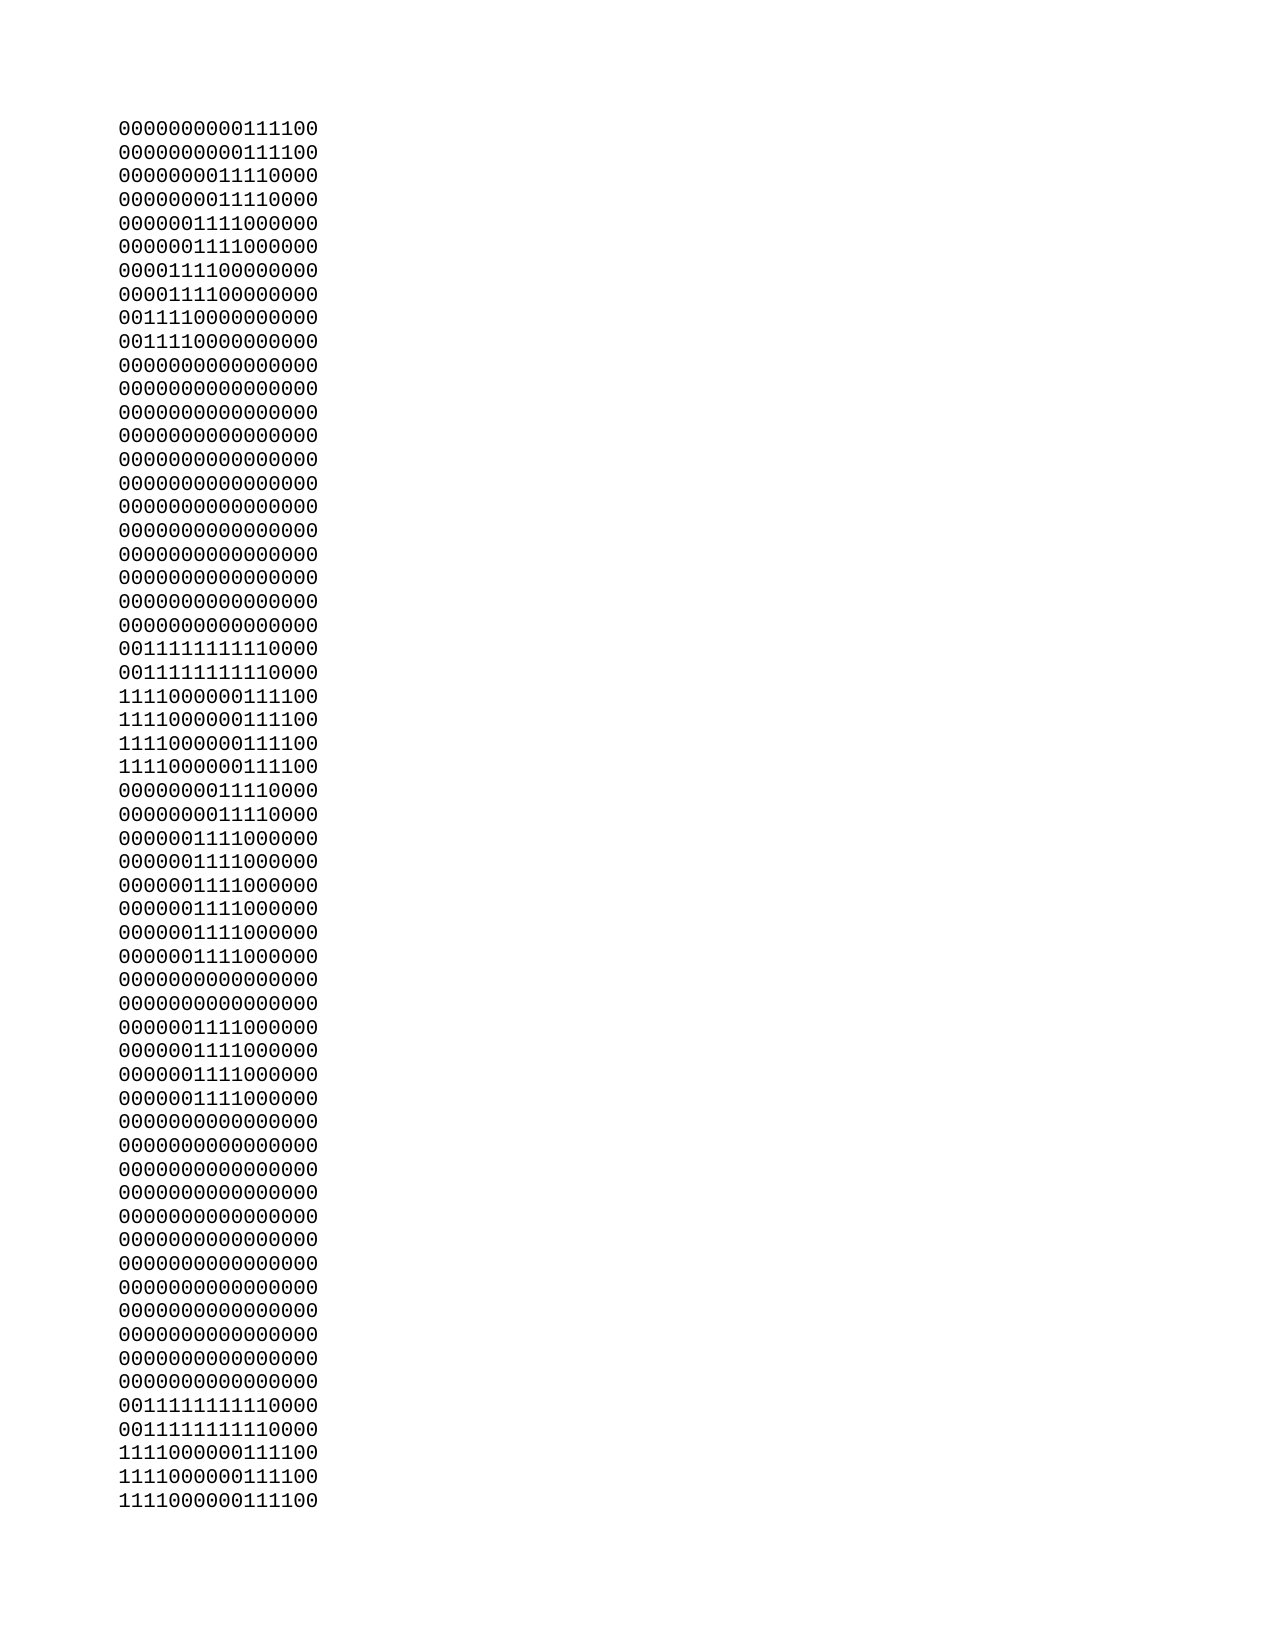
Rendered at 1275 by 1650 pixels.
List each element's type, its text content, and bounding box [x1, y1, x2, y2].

text 1111000000111100 [118, 1466, 1157, 1489]
text 0011110000000000 [118, 331, 1157, 354]
text 0000001111000000 [118, 875, 1157, 898]
text 0000000000111100 [118, 142, 1157, 165]
text 0000000000000000 [118, 1300, 1157, 1324]
text 0000000000000000 [118, 591, 1157, 615]
text 0000001111000000 [118, 1040, 1157, 1064]
text 0011111111110000 [118, 662, 1157, 686]
text 0000000000000000 [118, 1206, 1157, 1229]
text 0000000000000000 [118, 544, 1157, 567]
text 0000000000000000 [118, 402, 1157, 426]
text 1111000000111100 [118, 1442, 1157, 1466]
text 0000000000000000 [118, 1111, 1157, 1135]
text 0000000000000000 [118, 473, 1157, 496]
text 0000000000000000 [118, 1253, 1157, 1277]
text 0000001111000000 [118, 1088, 1157, 1111]
text 0011111111110000 [118, 1419, 1157, 1442]
text 0000000011110000 [118, 189, 1157, 213]
text 0000001111000000 [118, 213, 1157, 236]
text 0000000000000000 [118, 426, 1157, 449]
text 0000111100000000 [118, 284, 1157, 307]
text 0000000000000000 [118, 1277, 1157, 1300]
text 0000000000111100 [118, 118, 1157, 142]
text 0000001111000000 [118, 851, 1157, 875]
text 0000000000000000 [118, 1135, 1157, 1158]
text 0000000000000000 [118, 969, 1157, 993]
text 0000000000000000 [118, 567, 1157, 591]
text 0000001111000000 [118, 946, 1157, 969]
text 0000001111000000 [118, 898, 1157, 922]
text 0000000000000000 [118, 1158, 1157, 1182]
text 0000000000000000 [118, 378, 1157, 402]
text 0000000000000000 [118, 354, 1157, 378]
text 1111000000111100 [118, 1489, 1157, 1513]
text 0000001111000000 [118, 1017, 1157, 1040]
text 0000000000000000 [118, 496, 1157, 520]
text 0000001111000000 [118, 922, 1157, 946]
text 0000001111000000 [118, 827, 1157, 851]
text 0000000011110000 [118, 165, 1157, 189]
text 0000000011110000 [118, 804, 1157, 827]
text 0000000000000000 [118, 993, 1157, 1017]
text 0011111111110000 [118, 638, 1157, 662]
text 0000000000000000 [118, 449, 1157, 473]
text 0000000000000000 [118, 520, 1157, 544]
text 1111000000111100 [118, 757, 1157, 780]
text 0000000000000000 [118, 1371, 1157, 1395]
text 0000000000000000 [118, 1182, 1157, 1206]
text 0011111111110000 [118, 1395, 1157, 1419]
text 1111000000111100 [118, 733, 1157, 757]
text 0000001111000000 [118, 1064, 1157, 1088]
text 1111000000111100 [118, 709, 1157, 733]
text 0000000000000000 [118, 1324, 1157, 1348]
text 0000001111000000 [118, 236, 1157, 260]
text 0011110000000000 [118, 307, 1157, 331]
text 0000111100000000 [118, 260, 1157, 284]
text 0000000000000000 [118, 1229, 1157, 1253]
text 0000000000000000 [118, 1348, 1157, 1371]
text 0000000000000000 [118, 615, 1157, 638]
text 1111000000111100 [118, 686, 1157, 709]
text 0000000011110000 [118, 780, 1157, 804]
